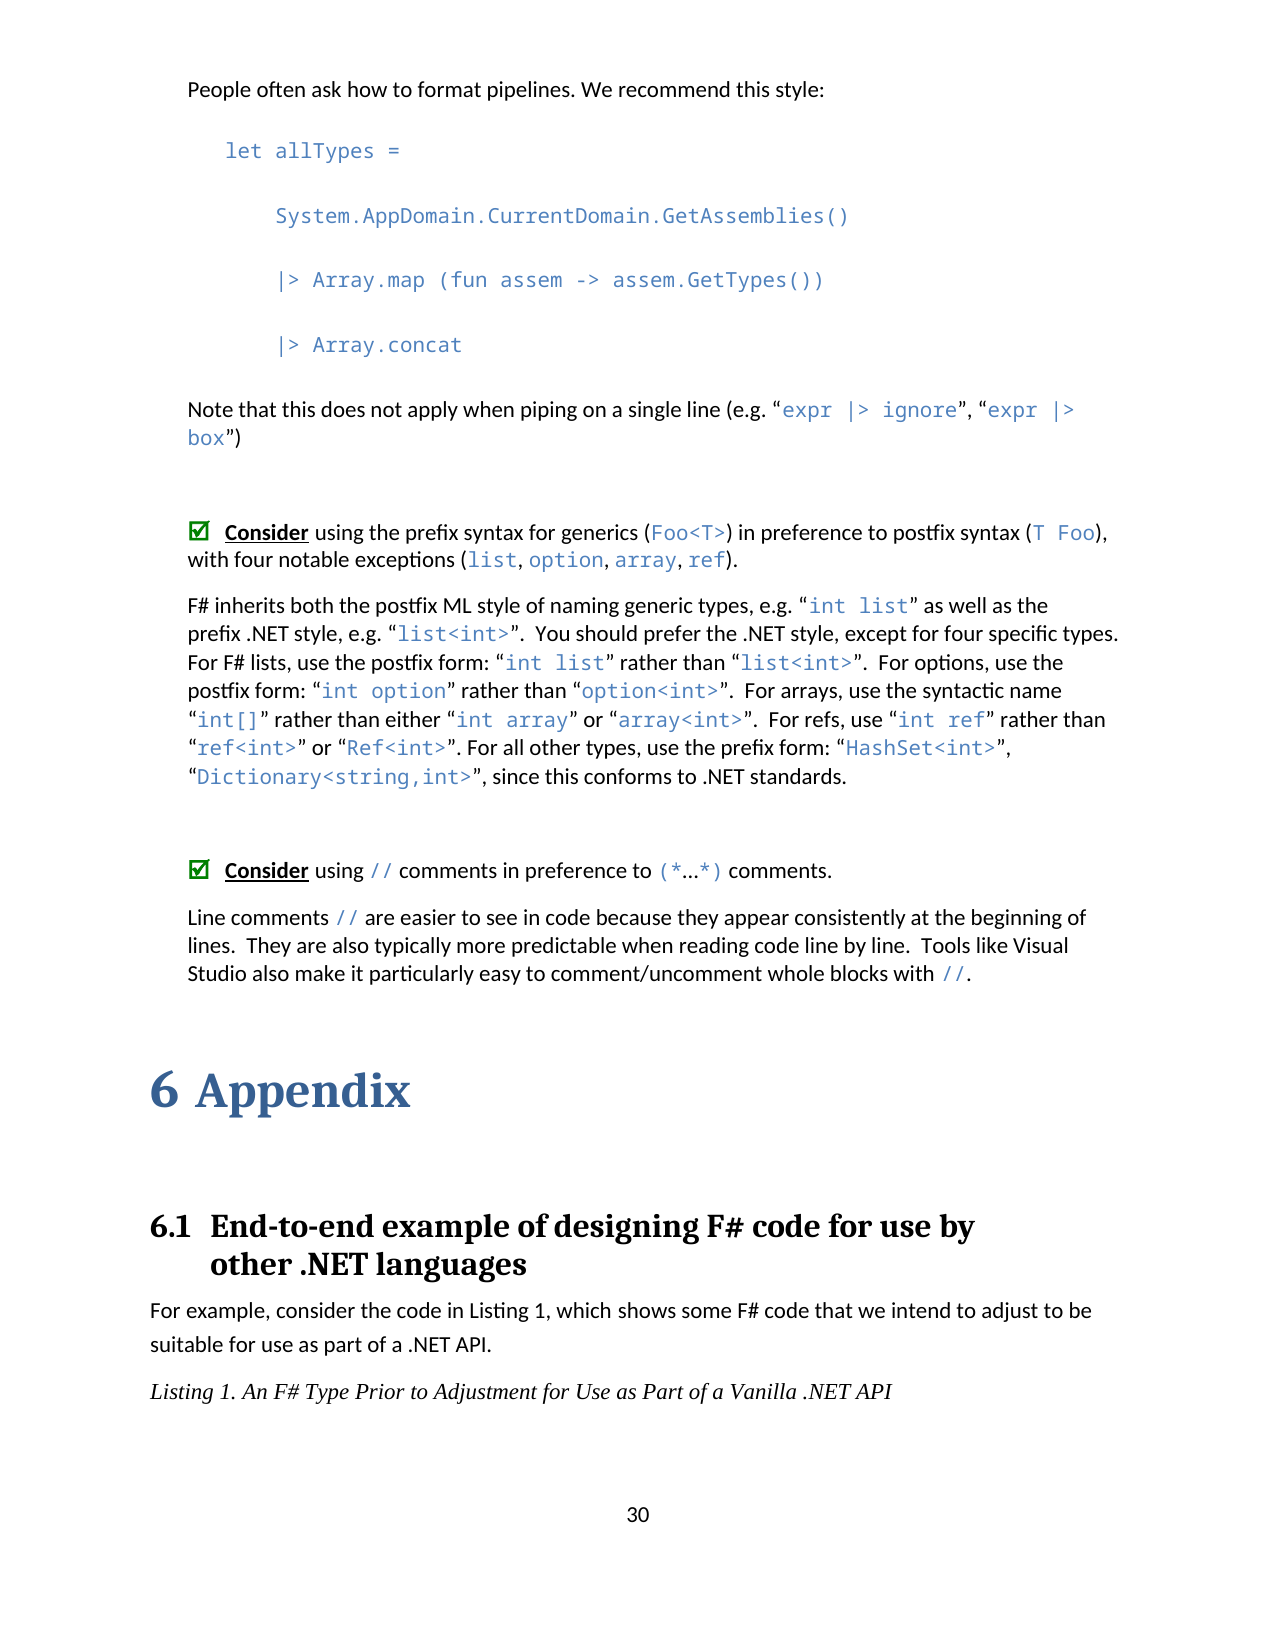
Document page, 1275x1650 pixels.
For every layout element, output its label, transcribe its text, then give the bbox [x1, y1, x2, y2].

text People often ask how to format pipelines. We recommend this style: [187, 75, 1125, 103]
subtitle End-to-end example of designing F# code for use by other .NET languages [150, 1207, 1125, 1284]
text Line comments // are easier to see in code because they appear consistently at the beginning of lines. They are also typically more predictable when reading code line by line. Tools like Visual Studio also make it particularly easy to comment/uncomment whole blocks with //. [187, 903, 1125, 988]
text For example, consider the code in Listing 1, which shows some F# code that we intend to adjust to be suitable for use as part of a .NET API. [150, 1296, 1125, 1358]
text |> Array.concat [225, 330, 1125, 358]
text Note that this does not apply when piping on a single line (e.g. “expr |> ignore”, “expr |> box”) [187, 395, 1125, 452]
subtitle Appendix [150, 1058, 1125, 1121]
text System.AppDomain.CurrentDomain.GetAssemblies() [225, 201, 1125, 229]
text let allTypes = [225, 136, 1125, 165]
text |> Array.map (fun assem -> assem.GetTypes()) [225, 266, 1125, 294]
list Consider using the prefix syntax for generics (Foo<T>) in preference to postfix syntax (T Foo), with four notable exceptions (list, option, array, ref). [187, 518, 1125, 572]
text Listing 1. An F# Type Prior to Adjustment for Use as Part of a Vanilla .NET API [150, 1376, 1125, 1405]
list Consider using // comments in preference to (*…*) comments. [187, 857, 1125, 884]
text F# inherits both the postfix ML style of naming generic types, e.g. “int list” as well as the prefix .NET style, e.g. “list<int>”. You should prefer the .NET style, except for four specific types. For F# lists, use the postfix form: “int list” rather than “list<int>”. For options, use the postfix form: “int option” rather than “option<int>”. For arrays, use the syntactic name “int[]” rather than either “int array” or “array<int>”. For refs, use “int ref” rather than “ref<int>” or “Ref<int>”. For all other types, use the prefix form: “HashSet<int>”, “Dictionary<string,int>”, since this conforms to .NET standards. [187, 591, 1125, 790]
